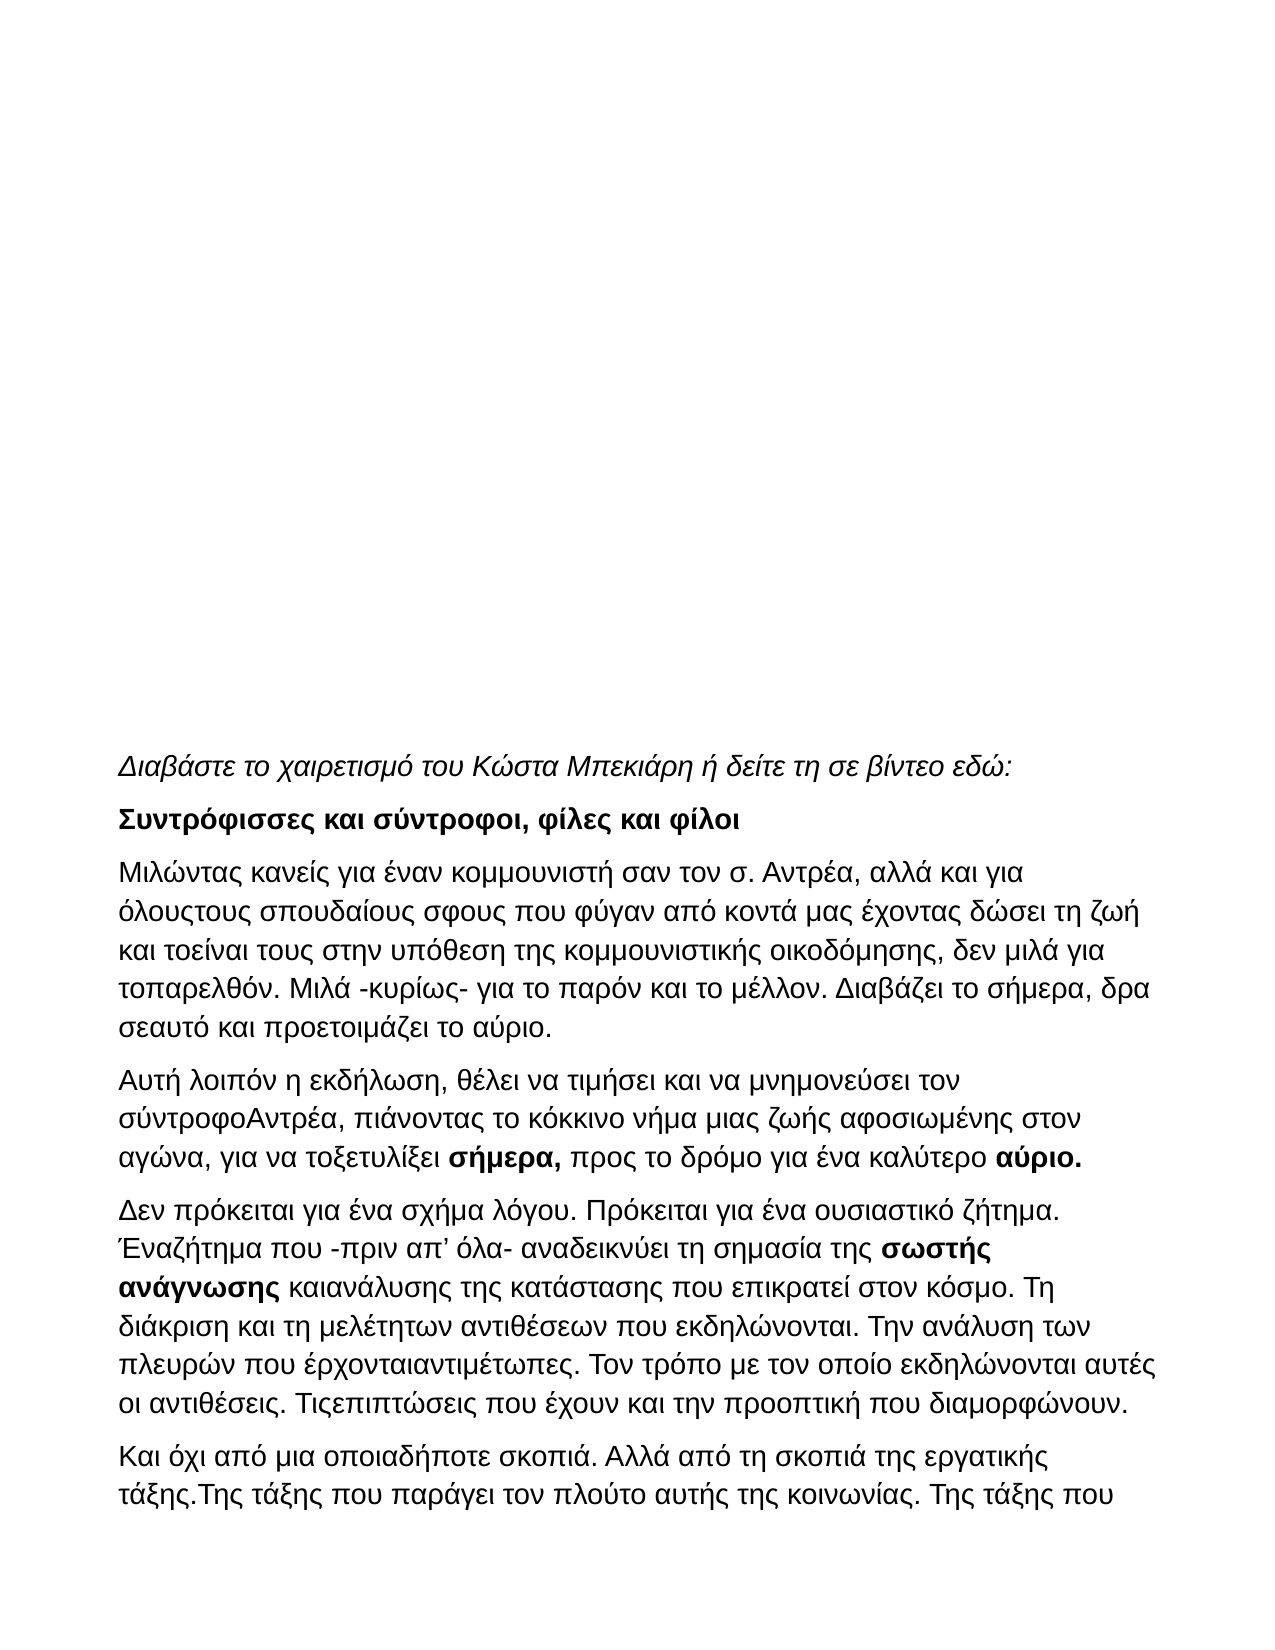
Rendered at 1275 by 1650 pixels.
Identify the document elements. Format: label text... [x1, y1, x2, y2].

text Αυτή λοιπόν η εκδήλωση, θέλει να τιμήσει και να μνημονεύσει τον σύντροφοΑντρέα, πιάνοντας το κόκκινο νήμα μιας ζωής αφοσιωμένης στον αγώνα, για να τοξετυλίξει σήμερα, προς το δρόμο για ένα καλύτερο αύριο. [118, 1063, 1157, 1173]
text Διαβάστε το χαιρετισμό του Κώστα Μπεκιάρη ή δείτε τη σε βίντεο εδώ: [118, 749, 1157, 783]
text Συντρόφισσες και σύντροφοι, φίλες και φίλοι [118, 802, 1157, 836]
text ­Μιλώντας κανείς για έναν κομμουνιστή σαν τον σ. Αντρέα, αλλά και για όλουςτους σπουδαίους σφους που φύγαν από κοντά μας έχοντας δώσει τη ζωή και τοείναι τους στην υπόθεση της κομμουνιστικής οικοδόμησης, δεν μιλά για τοπαρελθόν. Μιλά -κυρίως- για το παρόν και το μέλλον. Διαβάζει το σήμερα, δρα σεαυτό και προετοιμάζει το αύριο. [118, 856, 1157, 1043]
text Δεν πρόκειται για ένα σχήμα λόγου. Πρόκειται για ένα ουσιαστικό ζήτημα. Έναζήτημα που -πριν απ’ όλα- αναδεικνύει τη σημασία της σωστής ανάγνωσης καιανάλυσης της κατάστασης που επικρατεί στον κόσμο. Τη διάκριση και τη μελέτητων αντιθέσεων που εκδηλώνονται. Την ανάλυση των πλευρών που έρχονταιαντιμέτωπες. Τον τρόπο με τον οποίο εκδηλώνονται αυτές οι αντιθέσεις. Τιςεπιπτώσεις που έχουν και την προοπτική που διαμορφώνουν. [118, 1193, 1157, 1419]
text Και όχι από μια οποιαδήποτε σκοπιά. Αλλά από τη σκοπιά της εργατικής τάξης.Της τάξης που παράγει τον πλούτο αυτής της κοινωνίας. Της τάξης που [118, 1439, 1157, 1511]
